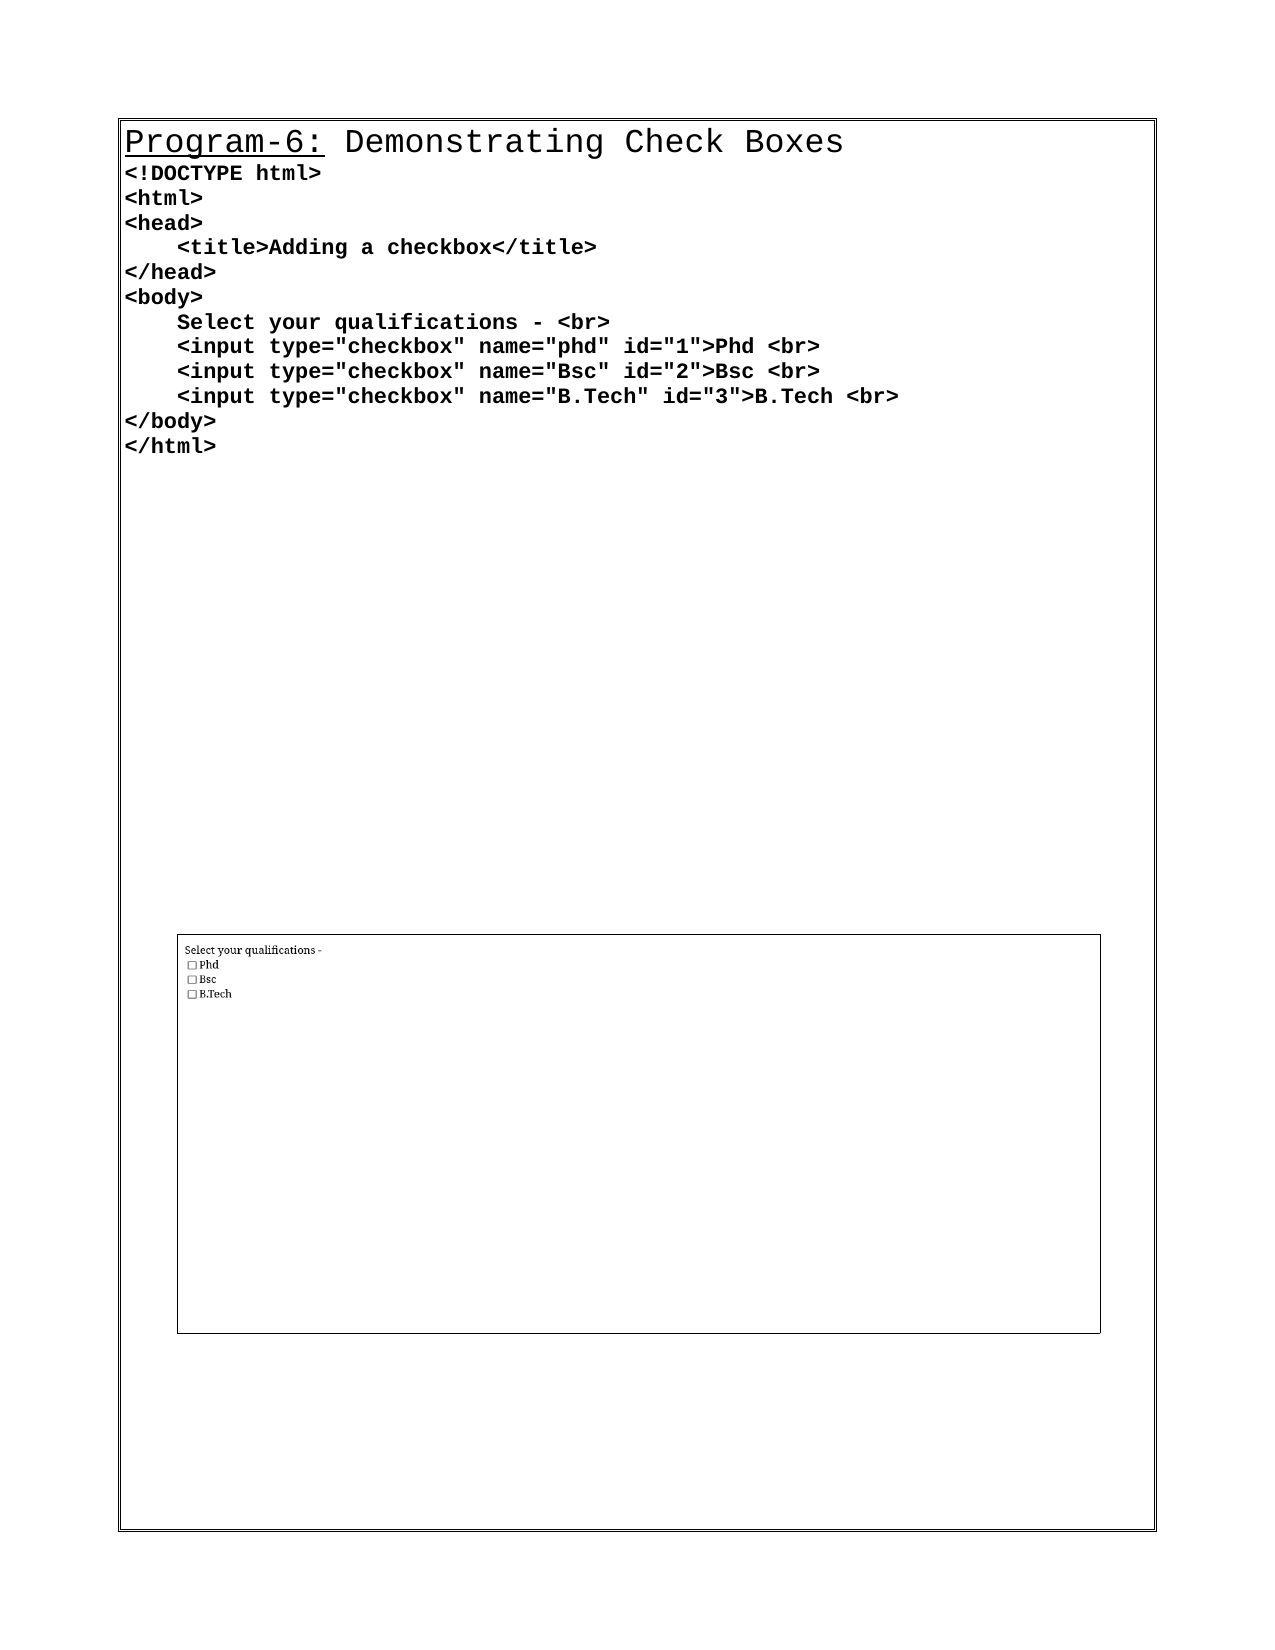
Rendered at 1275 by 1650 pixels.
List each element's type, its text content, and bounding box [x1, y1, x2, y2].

text Program-6: Demonstrating Check Boxes [124, 124, 1151, 162]
text </html> [124, 435, 1151, 459]
text Select your qualifications - <br> [124, 311, 1151, 336]
text <input type="checkbox" name="phd" id="1">Phd <br> [124, 336, 1151, 360]
text <!DOCTYPE html> [124, 162, 1151, 187]
text <html> [124, 187, 1151, 212]
text [178, 935, 1100, 1333]
text <head> [124, 212, 1151, 236]
text <input type="checkbox" name="B.Tech" id="3">B.Tech <br> [124, 385, 1151, 410]
text <input type="checkbox" name="Bsc" id="2">Bsc <br> [124, 360, 1151, 385]
text <body> [124, 286, 1151, 311]
text </body> [124, 410, 1151, 435]
text <title>Adding a checkbox</title> [124, 236, 1151, 261]
picture [179, 937, 1097, 1331]
text </head> [124, 261, 1151, 286]
